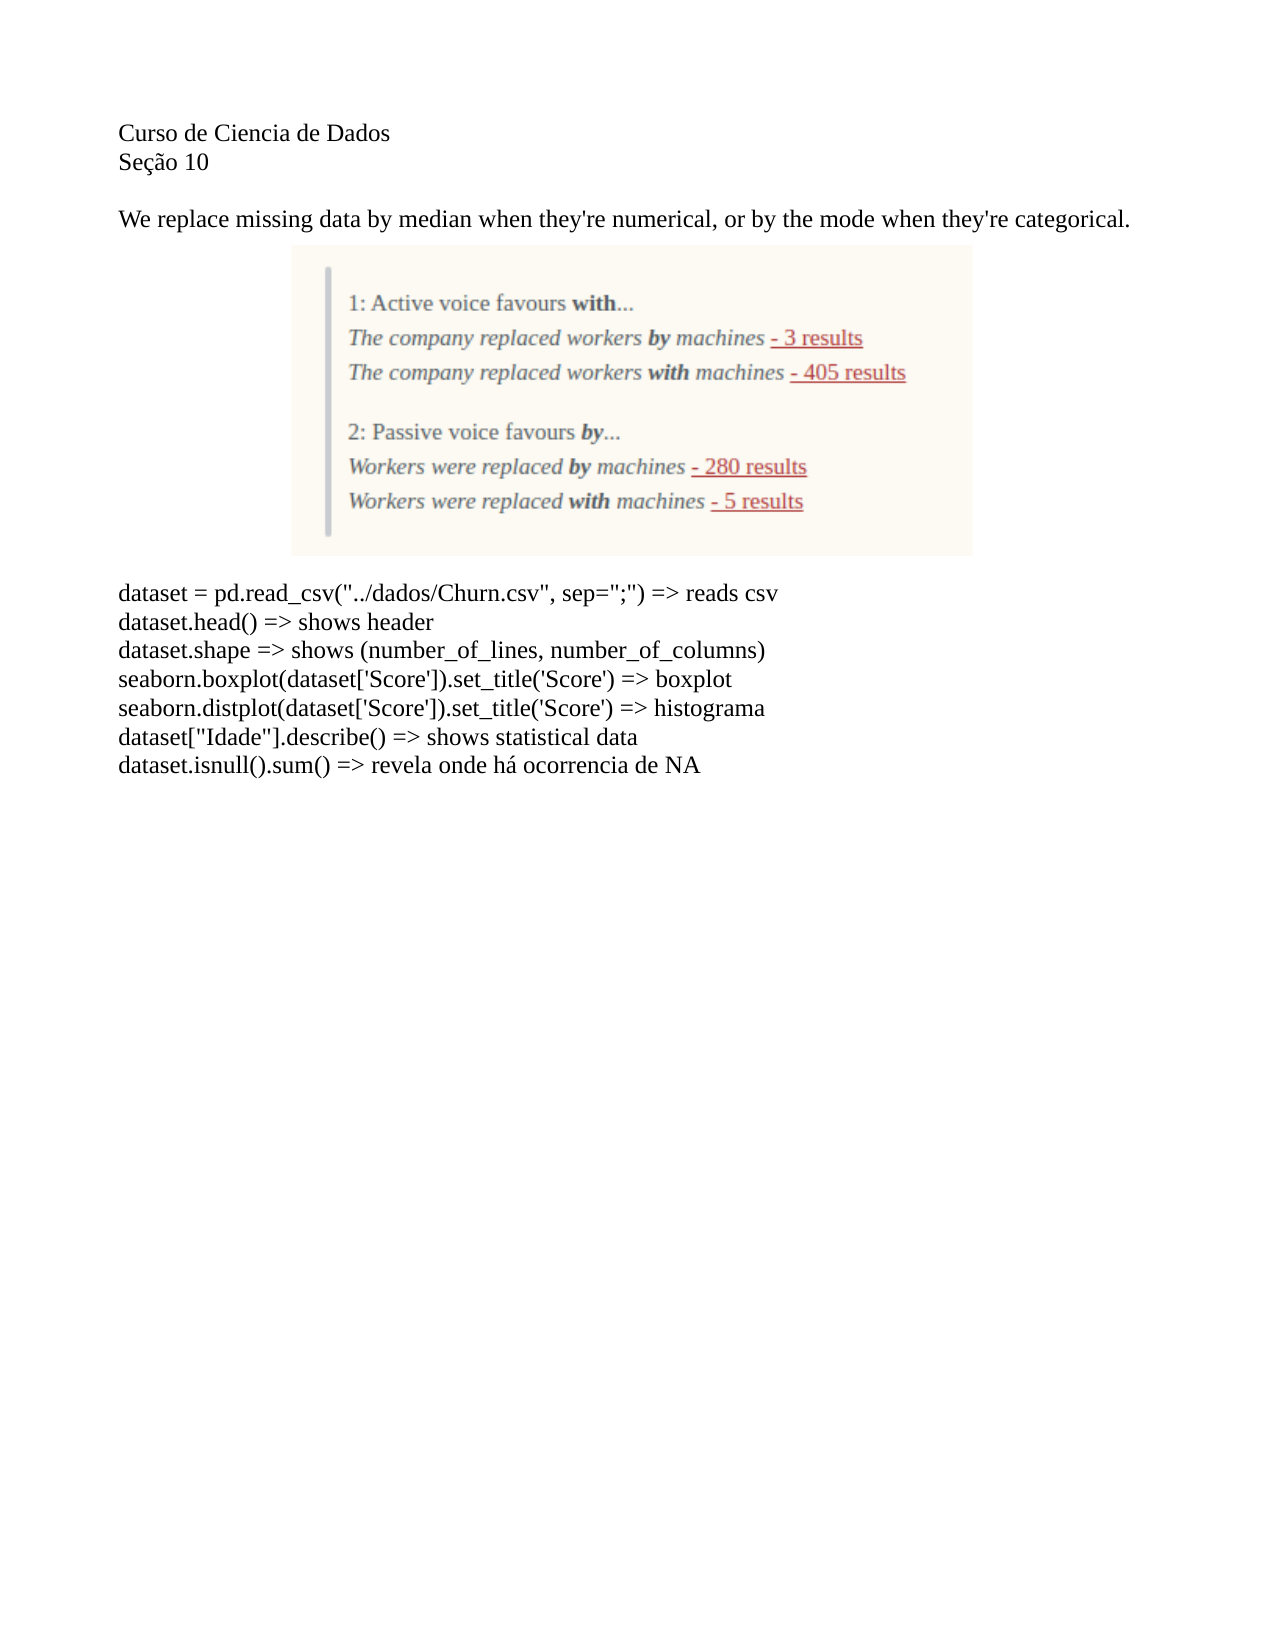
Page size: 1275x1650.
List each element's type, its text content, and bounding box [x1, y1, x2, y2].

text dataset.head() => shows header [118, 607, 1157, 636]
text seaborn.distplot(dataset['Score']).set_title('Score') => histograma [118, 693, 1157, 722]
text We replace missing data by median when they're numerical, or by the mode when they're categorical. [118, 204, 1157, 233]
text Seção 10 [118, 147, 1157, 176]
text dataset.shape => shows (number_of_lines, number_of_columns) [118, 636, 1157, 664]
text Curso de Ciencia de Dados [118, 118, 1157, 147]
text seaborn.boxplot(dataset['Score']).set_title('Score') => boxplot [118, 664, 1157, 693]
picture [291, 245, 973, 556]
text dataset["Idade"].describe() => shows statistical data [118, 722, 1157, 751]
text dataset.isnull().sum() => revela onde há ocorrencia de NA [118, 751, 1157, 779]
text dataset = pd.read_csv("../dados/Churn.csv", sep=";") => reads csv [118, 578, 1157, 607]
